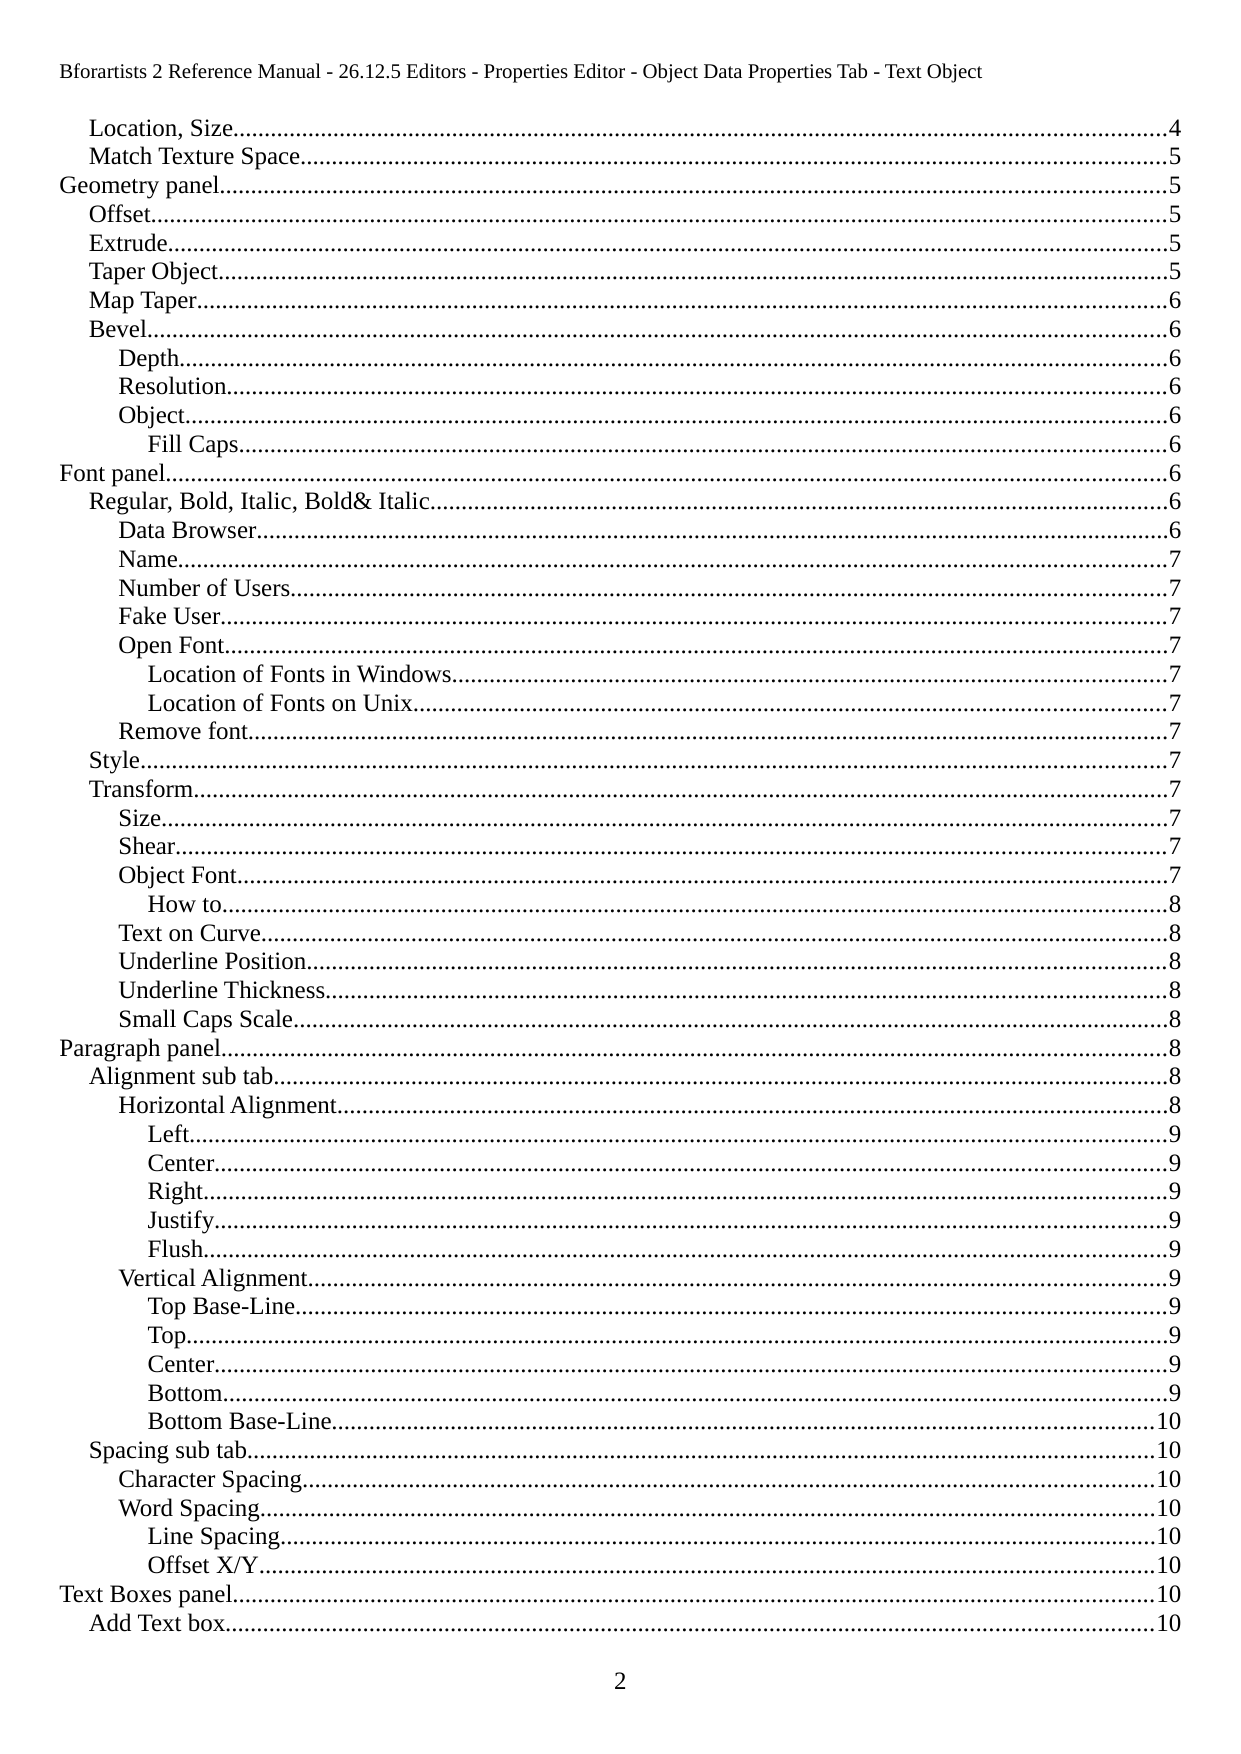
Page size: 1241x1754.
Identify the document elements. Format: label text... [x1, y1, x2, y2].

text Alignment sub tab 8 [88, 1061, 1181, 1090]
text Match Texture Space 5 [88, 141, 1181, 170]
text Character Spacing 10 [118, 1464, 1181, 1493]
text Map Taper 6 [88, 285, 1181, 314]
text Object 6 [118, 400, 1181, 429]
text Size 7 [118, 803, 1181, 831]
text Fake User 7 [118, 601, 1181, 630]
text Depth 6 [118, 343, 1181, 371]
text Fill Caps 6 [147, 429, 1181, 458]
text Word Spacing 10 [118, 1493, 1181, 1521]
text Justify 9 [147, 1205, 1181, 1234]
text Remove font 7 [118, 716, 1181, 745]
text Location of Fonts in Windows 7 [147, 659, 1181, 688]
text Horizontal Alignment 8 [118, 1090, 1181, 1119]
text Data Browser 6 [118, 515, 1181, 544]
text Transform 7 [88, 774, 1181, 803]
text Top 9 [147, 1320, 1181, 1349]
text Top Base-Line 9 [147, 1291, 1181, 1320]
text Taper Object 5 [88, 256, 1181, 285]
text Style 7 [88, 745, 1181, 774]
text Shear 7 [118, 831, 1181, 860]
text Vertical Alignment 9 [118, 1263, 1181, 1291]
text Regular, Bold, Italic, Bold& Italic 6 [88, 486, 1181, 515]
text Bottom 9 [147, 1378, 1181, 1406]
text Number of Users 7 [118, 573, 1181, 601]
text Location of Fonts on Unix 7 [147, 688, 1181, 716]
text Geometry panel 5 [59, 170, 1181, 199]
text Center 9 [147, 1148, 1181, 1176]
text Center 9 [147, 1349, 1181, 1378]
text Open Font 7 [118, 630, 1181, 659]
text Small Caps Scale 8 [118, 1004, 1181, 1033]
text Name 7 [118, 544, 1181, 573]
text Offset 5 [88, 199, 1181, 228]
text Extrude 5 [88, 228, 1181, 256]
text Line Spacing 10 [147, 1521, 1181, 1550]
text Font panel 6 [59, 458, 1181, 486]
text Object Font 7 [118, 860, 1181, 889]
text Right 9 [147, 1176, 1181, 1205]
text Add Text box 10 [88, 1608, 1181, 1636]
text Text Boxes panel 10 [59, 1579, 1181, 1608]
text Flush 9 [147, 1234, 1181, 1263]
text Text on Curve 8 [118, 918, 1181, 946]
text Location, Size 4 [88, 113, 1181, 141]
text How to 8 [147, 889, 1181, 918]
text Spacing sub tab 10 [88, 1435, 1181, 1464]
text Underline Position 8 [118, 946, 1181, 975]
text Underline Thickness 8 [118, 975, 1181, 1004]
text Bottom Base-Line 10 [147, 1406, 1181, 1435]
text Bevel 6 [88, 314, 1181, 343]
text Resolution 6 [118, 371, 1181, 400]
text Paragraph panel 8 [59, 1033, 1181, 1061]
text Offset X/Y 10 [147, 1550, 1181, 1579]
text Left 9 [147, 1119, 1181, 1148]
